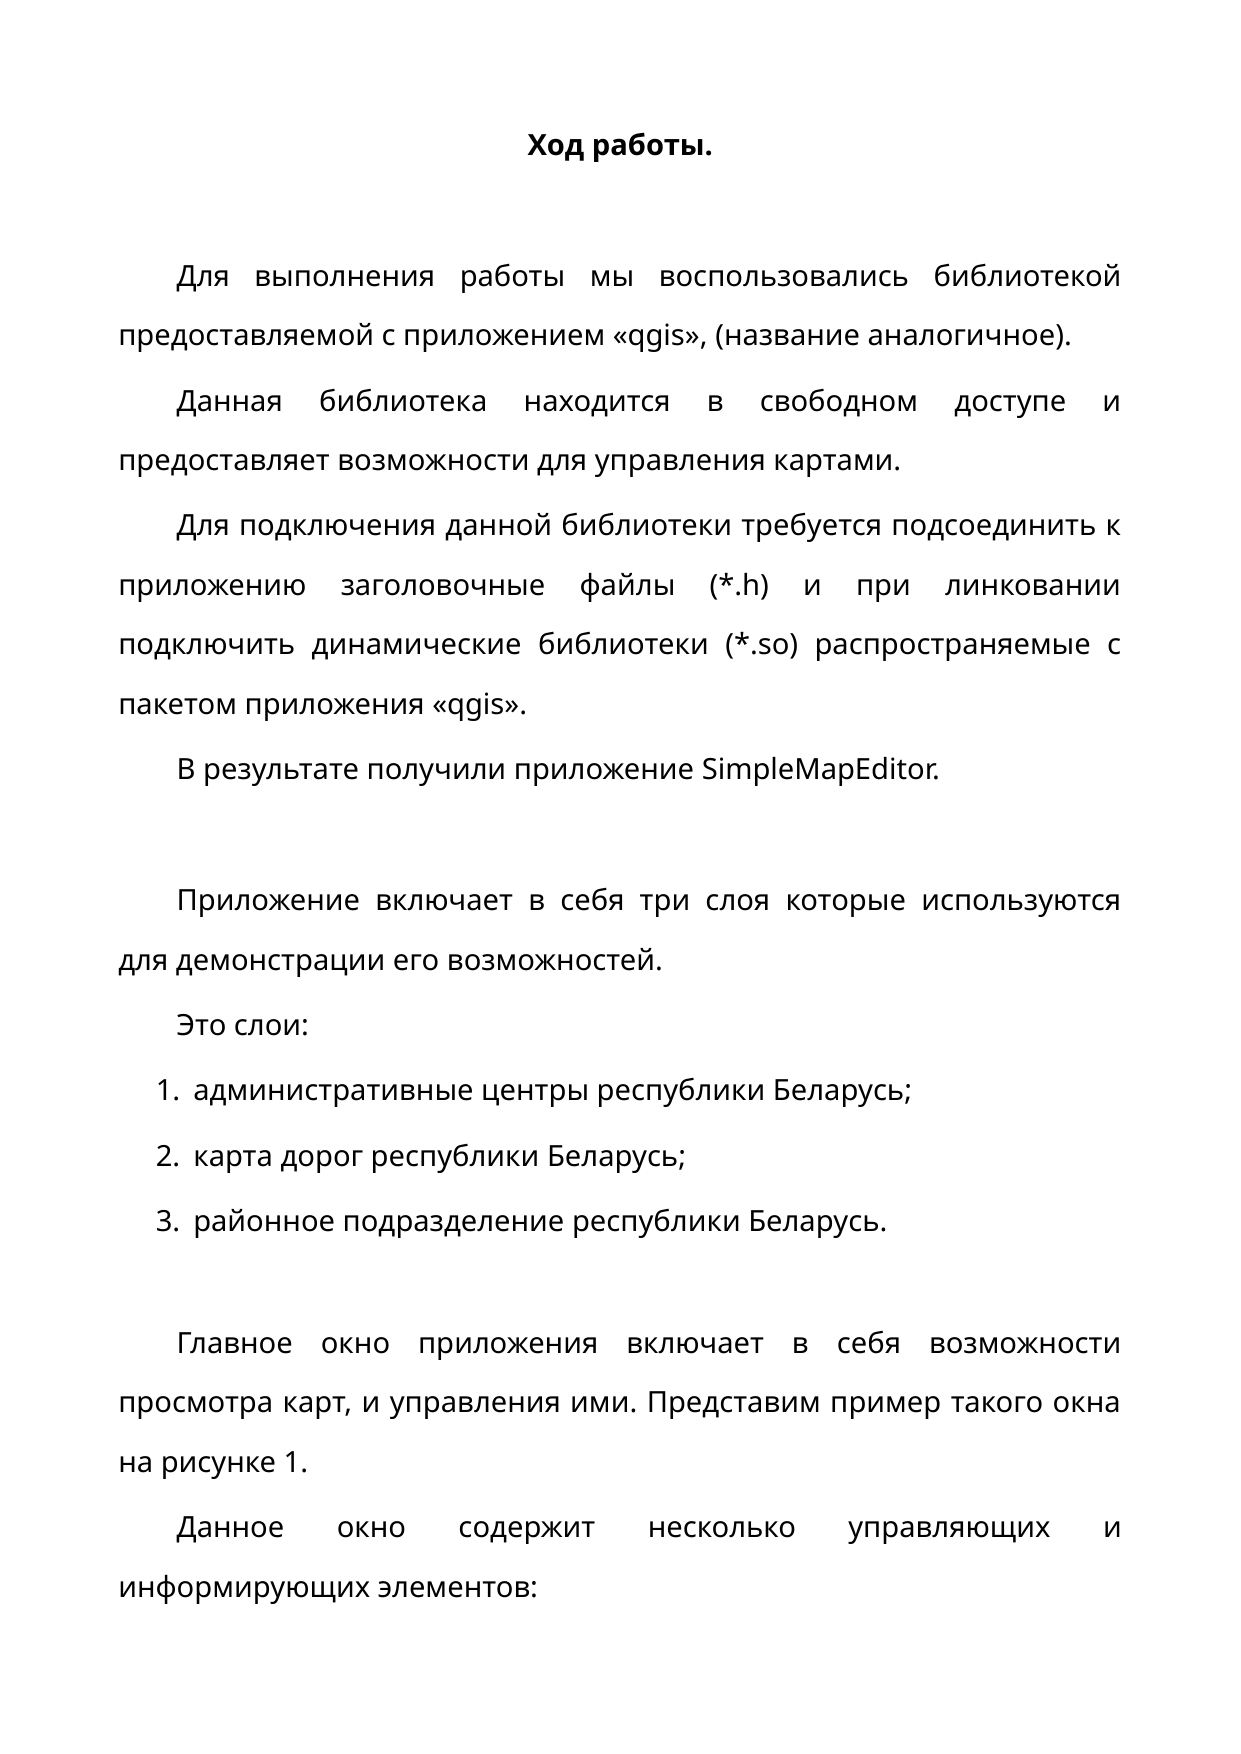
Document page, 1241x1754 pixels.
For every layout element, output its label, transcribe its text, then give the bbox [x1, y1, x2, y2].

text Это слои: [118, 1004, 1122, 1044]
list карта дорог республики Беларусь; [156, 1135, 1122, 1175]
text Ход работы. [118, 124, 1122, 164]
text Для выполнения работы мы воспользовались библиотекой предоставляемой с приложением «qgis», (название аналогичное). [118, 255, 1122, 354]
text Для подключения данной библиотеки требуется подсоединить к приложению заголовочные файлы (*.h) и при линковании подключить динамические библиотеки (*.so) распространяемые с пакетом приложения «qgis». [118, 505, 1122, 723]
text Приложение включает в себя три слоя которые используются для демонстрации его возможностей. [118, 879, 1122, 978]
text В результате получили приложение SimpleMapEditor. [118, 748, 1122, 788]
text Данное окно содержит несколько управляющих и информирующих элементов: [118, 1507, 1122, 1606]
list районное подразделение республики Беларусь. [156, 1201, 1122, 1240]
text Данная библиотека находится в свободном доступе и предоставляет возможности для управления картами. [118, 380, 1122, 479]
list административные центры республики Беларусь; [156, 1070, 1122, 1109]
text Главное окно приложения включает в себя возможности просмотра карт, и управления ими. Представим пример такого окна на рисунке 1. [118, 1322, 1122, 1481]
